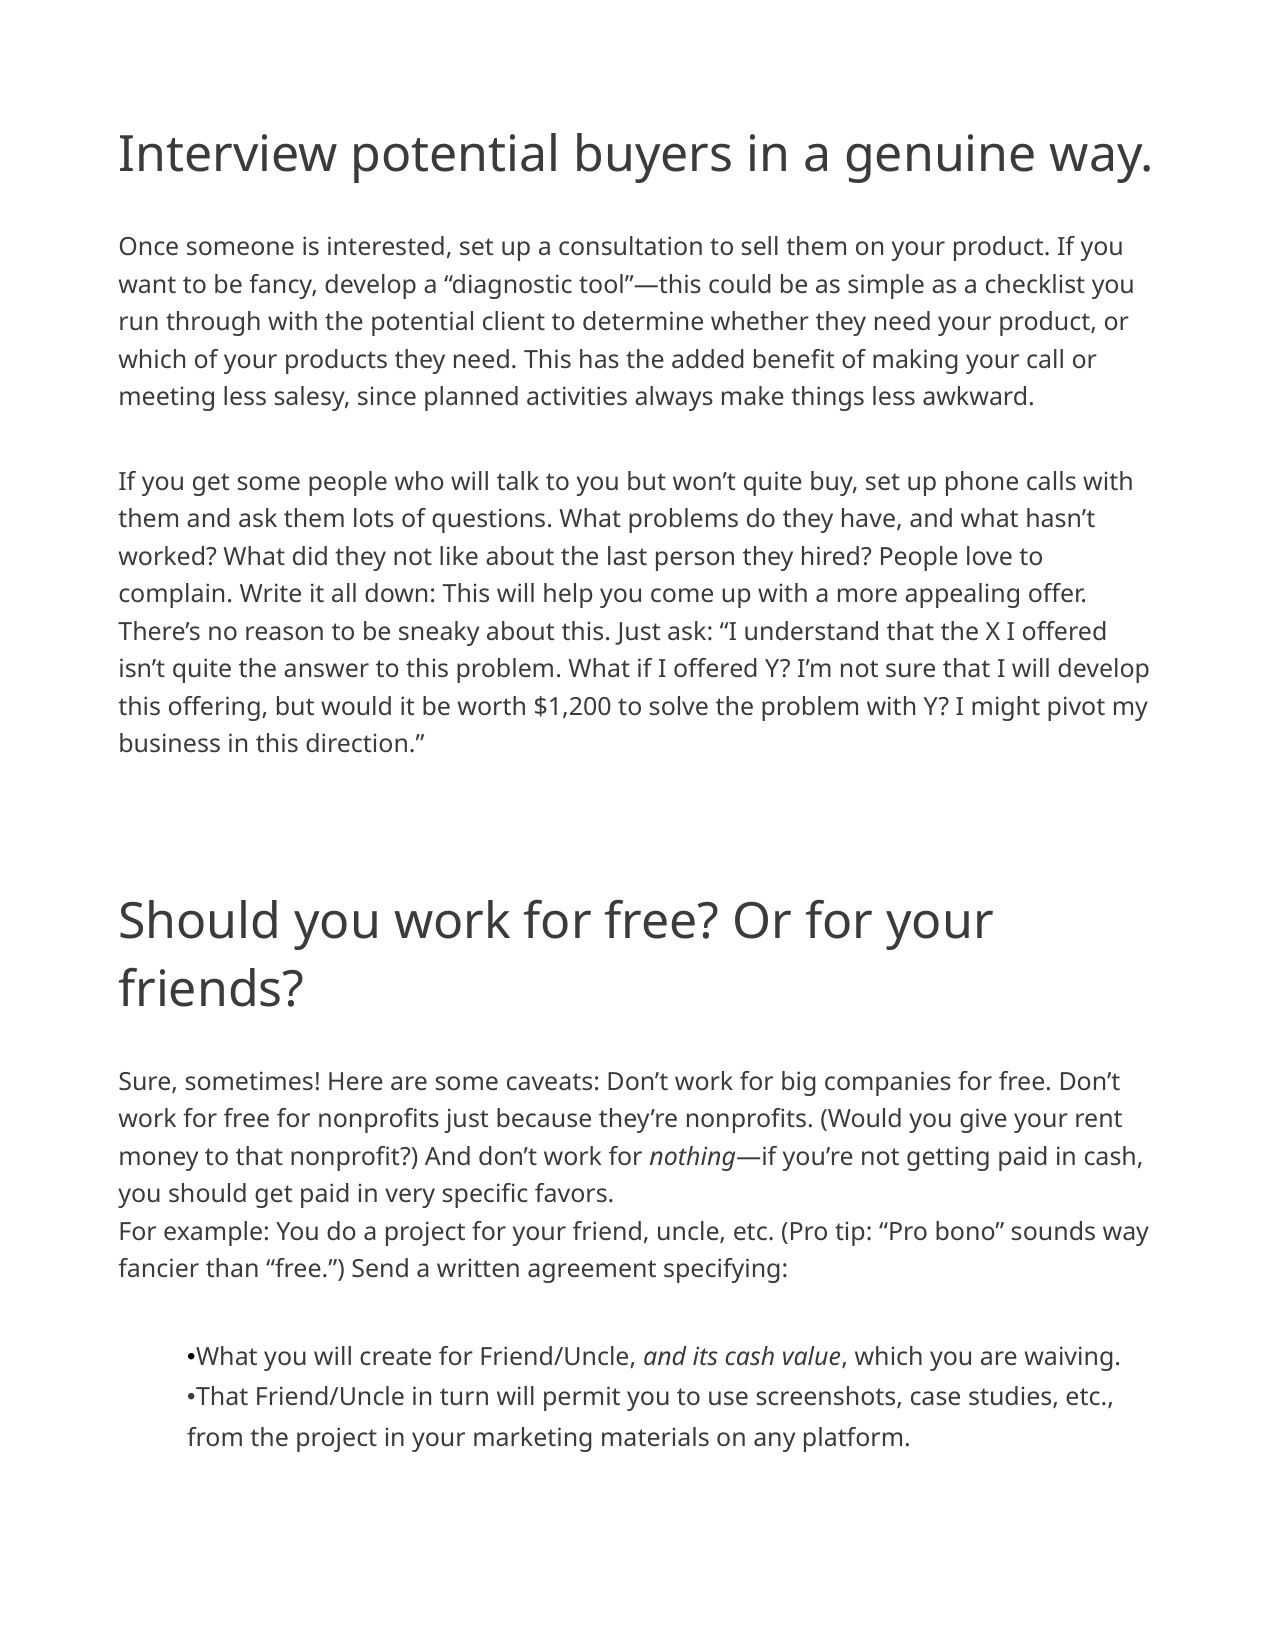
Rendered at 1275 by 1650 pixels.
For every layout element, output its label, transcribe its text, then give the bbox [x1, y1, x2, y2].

subtitle Should you work for free? Or for your friends? [118, 885, 1157, 1021]
text Sure, sometimes! Here are some caveats: Don’t work for big companies for free. Don’t work for free for nonprofits just because they’re nonprofits. (Would you give your rent money to that nonprofit?) And don’t work for nothing—if you’re not getting paid in cash, you should get paid in very specific favors. [118, 1060, 1157, 1210]
list What you will create for Friend/Uncle, and its cash value, which you are waiving. [149, 1332, 1157, 1372]
subtitle Interview potential buyers in a genuine way. [118, 118, 1157, 186]
text Once someone is interested, set up a consultation to sell them on your product. If you want to be fancy, develop a “diagnostic tool”—this could be as simple as a checklist you run through with the potential client to determine whether they need your product, or which of your products they need. This has the added benefit of making your call or meeting less salesy, since planned activities always make things less awkward. [118, 225, 1157, 413]
text For example: You do a project for your friend, uncle, etc. (Pro tip: “Pro bono” sounds way fancier than “free.”) Send a written agreement specifying: [118, 1210, 1157, 1285]
list That Friend/Uncle in turn will permit you to use screenshots, case studies, etc., from the project in your marketing materials on any platform. [149, 1372, 1157, 1454]
text If you get some people who will talk to you but won’t quite buy, set up phone calls with them and ask them lots of questions. What problems do they have, and what hasn’t worked? What did they not like about the last person they hired? People love to complain. Write it all down: This will help you come up with a more appealing offer. There’s no reason to be sneaky about this. Just ask: “I understand that the X I offered isn’t quite the answer to this problem. What if I offered Y? I’m not sure that I will develop this offering, but would it be worth $1,200 to solve the problem with Y? I might pivot my business in this direction.” [118, 460, 1157, 760]
